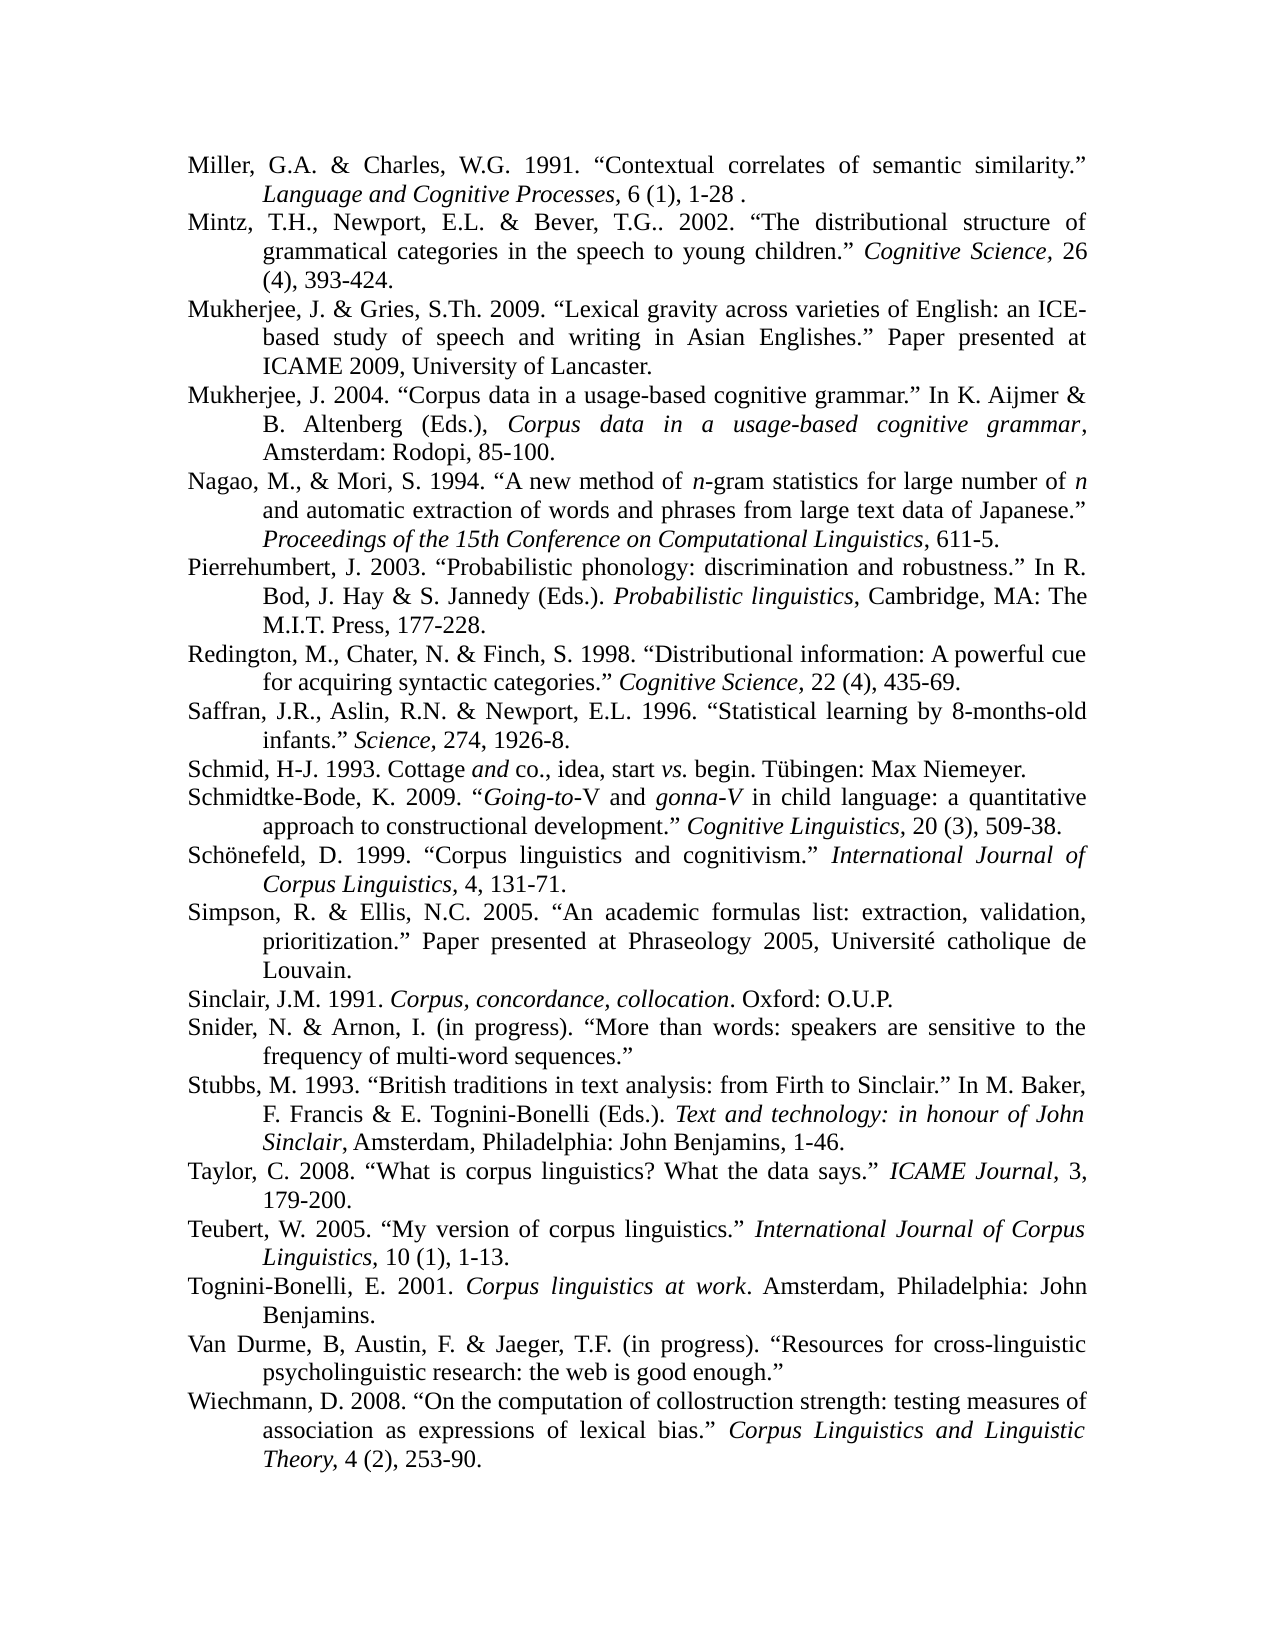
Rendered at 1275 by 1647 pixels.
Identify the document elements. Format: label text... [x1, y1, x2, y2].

text Schmidtke-Bode, K. 2009. “Going-to-V and gonna-V in child language: a quantitative approach to constructional development.” Cognitive Linguistics, 20 (3), 509-38. [187, 782, 1087, 840]
text Tognini-Bonelli, E. 2001. Corpus linguistics at work. Amsterdam, Philadelphia: John Benjamins. [187, 1271, 1087, 1329]
text Mukherjee, J. 2004. “Corpus data in a usage-based cognitive grammar.” In K. Aijmer & B. Altenberg (Eds.), Corpus data in a usage-based cognitive grammar, Amsterdam: Rodopi, 85-100. [187, 380, 1087, 466]
text Wiechmann, D. 2008. “On the computation of collostruction strength: testing measures of association as expressions of lexical bias.” Corpus Linguistics and Linguistic Theory, 4 (2), 253-90. [187, 1386, 1087, 1472]
text Mukherjee, J. & Gries, S.Th. 2009. “Lexical gravity across varieties of English: an ICE-based study of speech and writing in Asian Englishes.” Paper presented at ICAME 2009, University of Lancaster. [187, 294, 1087, 380]
text Stubbs, M. 1993. “British traditions in text analysis: from Firth to Sinclair.” In M. Baker, F. Francis & E. Tognini-Bonelli (Eds.). Text and technology: in honour of John Sinclair, Amsterdam, Philadelphia: John Benjamins, 1-46. [187, 1070, 1087, 1156]
text Redington, M., Chater, N. & Finch, S. 1998. “Distributional information: A powerful cue for acquiring syntactic categories.” Cognitive Science, 22 (4), 435-69. [187, 639, 1087, 696]
text Teubert, W. 2005. “My version of corpus linguistics.” International Journal of Corpus Linguistics, 10 (1), 1-13. [187, 1214, 1087, 1271]
text Nagao, M., & Mori, S. 1994. “A new method of n-gram statistics for large number of n and automatic extraction of words and phrases from large text data of Japanese.” Proceedings of the 15th Conference on Computational Linguistics, 611-5. [187, 466, 1087, 552]
text Pierrehumbert, J. 2003. “Probabilistic phonology: discrimination and robustness.” In R. Bod, J. Hay & S. Jannedy (Eds.). Probabilistic linguistics, Cambridge, MA: The M.I.T. Press, 177-228. [187, 552, 1087, 639]
text Schmid, H-J. 1993. Cottage and co., idea, start vs. begin. Tübingen: Max Niemeyer. [187, 754, 1087, 782]
text Taylor, C. 2008. “What is corpus linguistics? What the data says.” ICAME Journal, 3, 179-200. [187, 1156, 1087, 1214]
text Miller, G.A. & Charles, W.G. 1991. “Contextual correlates of semantic similarity.” Language and Cognitive Processes, 6 (1), 1-28 . [187, 150, 1087, 207]
text Van Durme, B, Austin, F. & Jaeger, T.F. (in progress). “Resources for cross-linguistic psycholinguistic research: the web is good enough.” [187, 1329, 1087, 1386]
text Simpson, R. & Ellis, N.C. 2005. “An academic formulas list: extraction, validation, prioritization.” Paper presented at Phraseology 2005, Université catholique de Louvain. [187, 897, 1087, 984]
text Saffran, J.R., Aslin, R.N. & Newport, E.L. 1996. “Statistical learning by 8-months-old infants.” Science, 274, 1926-8. [187, 696, 1087, 754]
text Schönefeld, D. 1999. “Corpus linguistics and cognitivism.” International Journal of Corpus Linguistics, 4, 131-71. [187, 840, 1087, 897]
text Mintz, T.H., Newport, E.L. & Bever, T.G.. 2002. “The distributional structure of grammatical categories in the speech to young children.” Cognitive Science, 26 (4), 393-424. [187, 207, 1087, 294]
text Sinclair, J.M. 1991. Corpus, concordance, collocation. Oxford: O.U.P. [187, 984, 1087, 1012]
text Snider, N. & Arnon, I. (in progress). “More than words: speakers are sensitive to the frequency of multi-word sequences.” [187, 1012, 1087, 1070]
